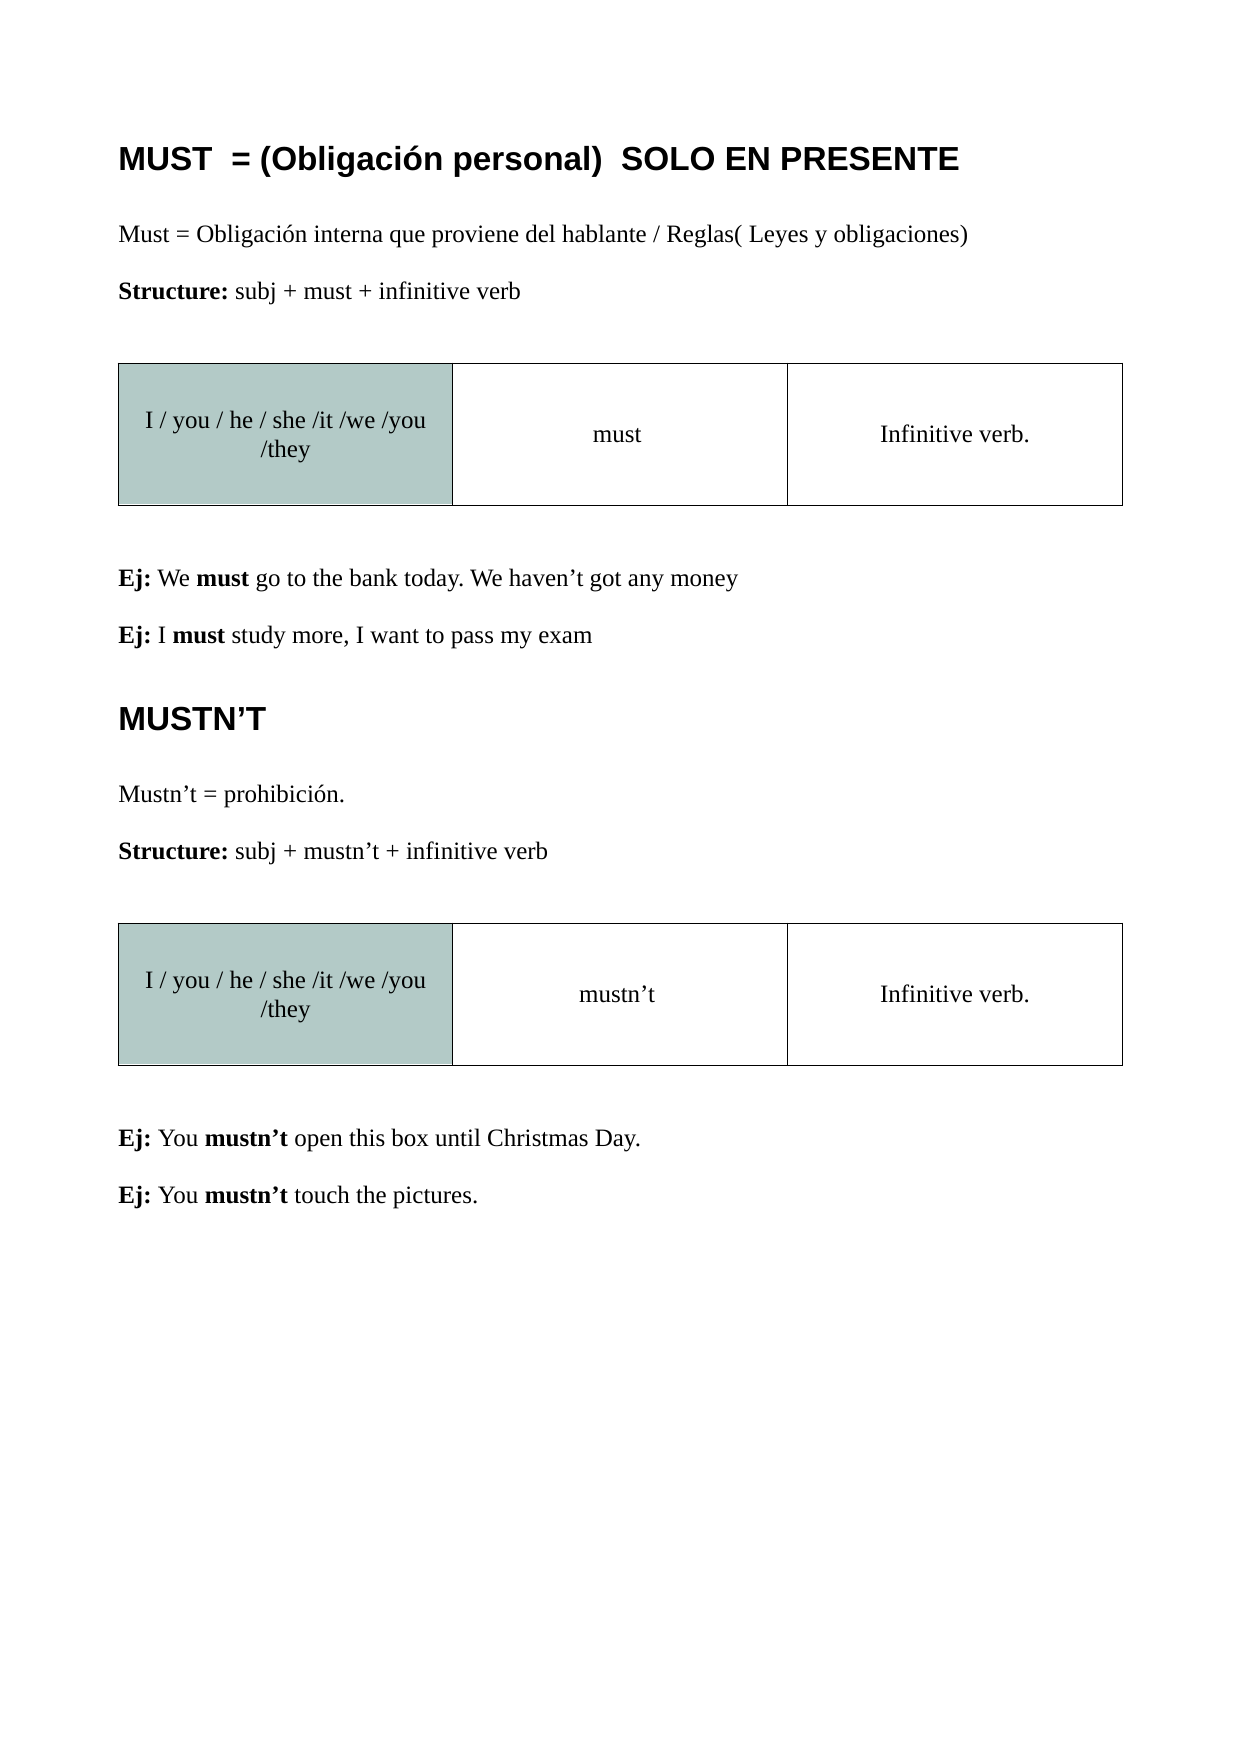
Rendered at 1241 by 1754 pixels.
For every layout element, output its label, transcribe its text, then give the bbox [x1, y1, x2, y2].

text Ej: We must go to the bank today. We haven’t got any money [118, 563, 1122, 592]
text Mustn’t = prohibición. [118, 779, 1122, 807]
table_header I / you / he / she /it /we /you /they [119, 924, 452, 1064]
subtitle MUST = (Obligación personal) SOLO EN PRESENTE [118, 139, 1122, 177]
table_header Infinitive verb. [788, 924, 1122, 1064]
table_header must [453, 364, 787, 504]
table_header mustn’t [453, 924, 787, 1064]
text Ej: I must study more, I want to pass my exam [118, 621, 1122, 649]
text Structure: subj + mustn’t + infinitive verb [118, 836, 1122, 865]
text Must = Obligación interna que proviene del hablante / Reglas( Leyes y obligaciones) [118, 219, 1122, 247]
text Ej: You mustn’t open this box until Christmas Day. [118, 1123, 1122, 1152]
text Structure: subj + must + infinitive verb [118, 276, 1122, 305]
text Ej: You mustn’t touch the pictures. [118, 1181, 1122, 1209]
subtitle MUSTN’T [118, 699, 1122, 737]
table_header I / you / he / she /it /we /you /they [119, 364, 452, 504]
table_header Infinitive verb. [788, 364, 1122, 504]
